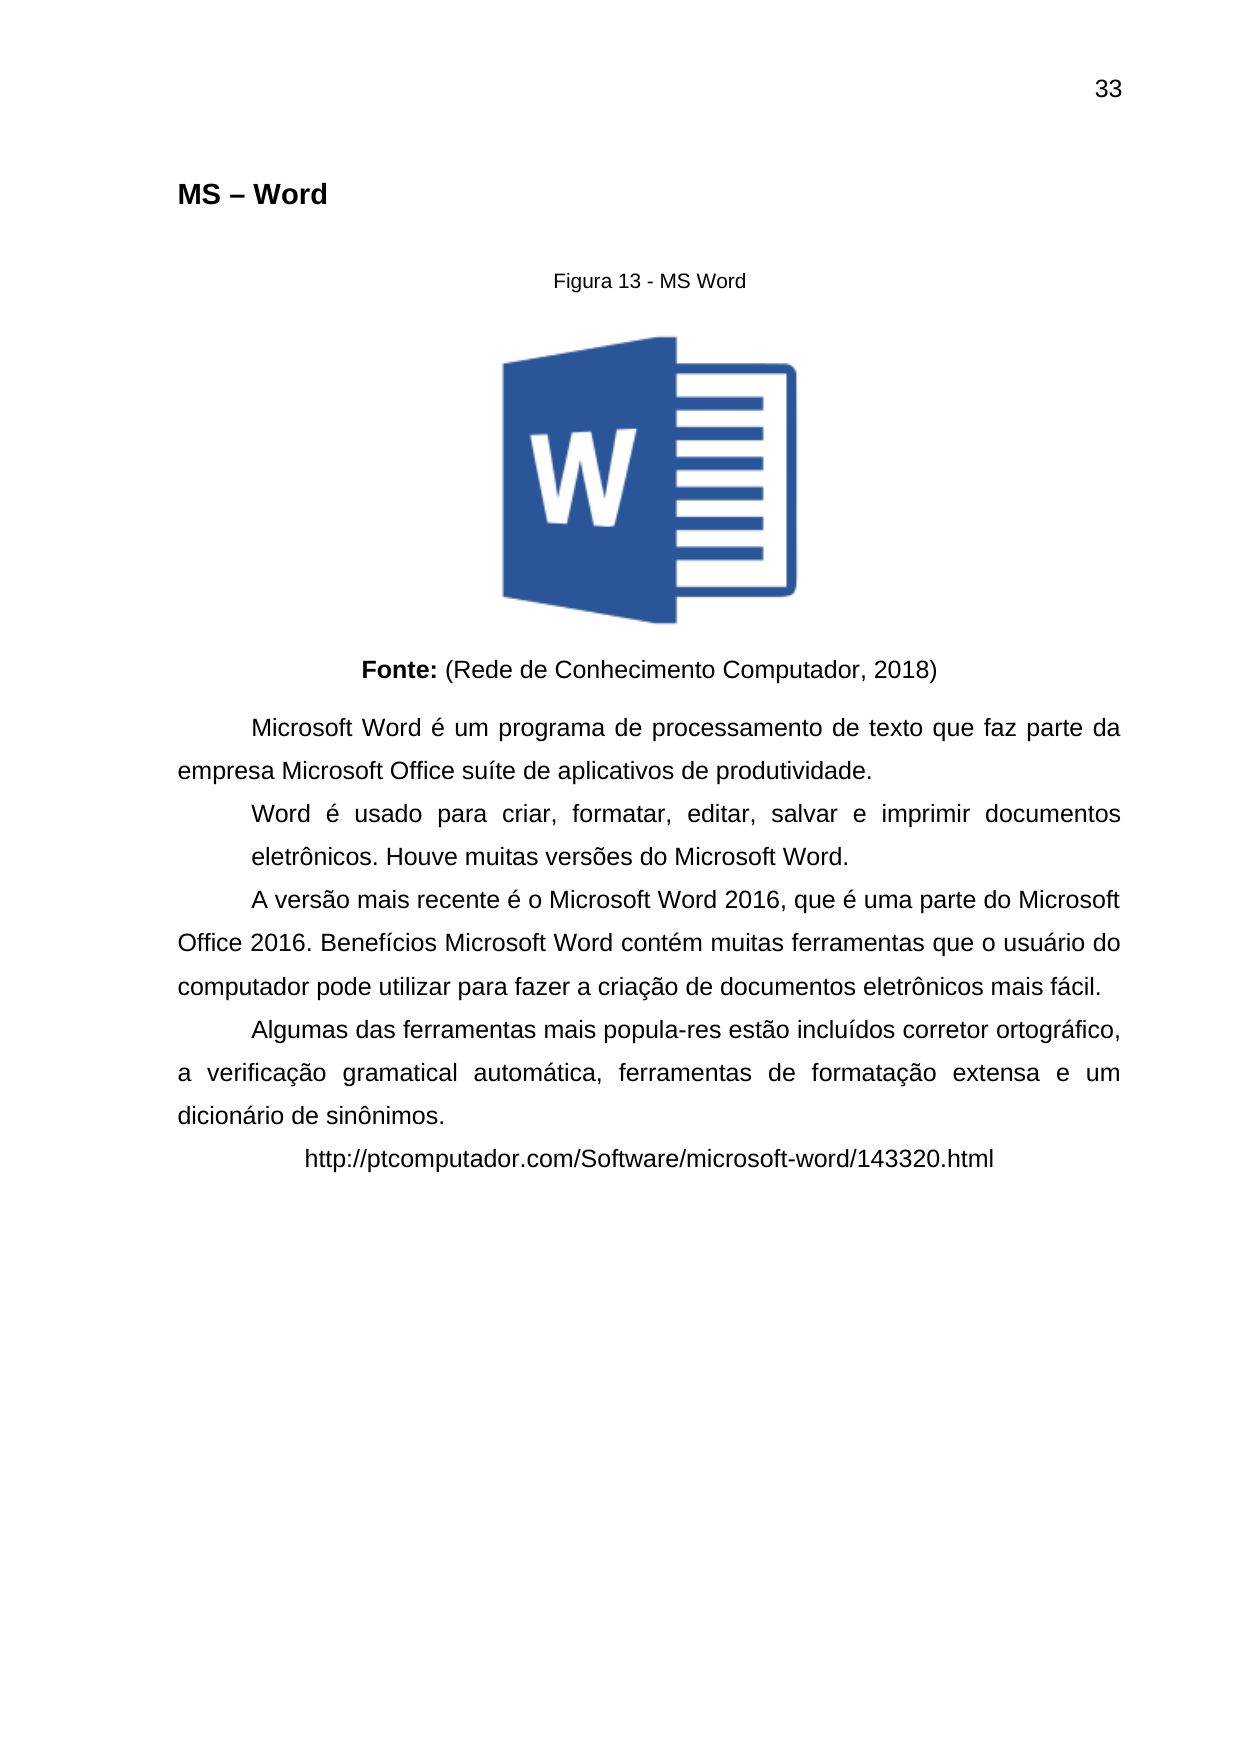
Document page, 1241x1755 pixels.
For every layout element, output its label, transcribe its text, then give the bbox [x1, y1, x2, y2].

text Algumas das ferramentas mais popula-res estão incluídos corretor ortográfico, a verificação gramatical automática, ferramentas de formatação extensa e um dicionário de sinônimos. [177, 1014, 1122, 1129]
text Microsoft Word é um programa de processamento de texto que faz parte da empresa Microsoft Office suíte de aplicativos de produtividade. [177, 713, 1122, 784]
text A versão mais recente é o Microsoft Word 2016, que é uma parte do Microsoft Office 2016. Benefícios Microsoft Word contém muitas ferramentas que o usuário do computador pode utilizar para fazer a criação de documentos eletrônicos mais fácil. [177, 885, 1122, 1000]
text Fonte: (Rede de Conhecimento Computador, 2018) [177, 655, 1122, 684]
text Figura 13 - MS Word [177, 269, 1122, 293]
text MS – Word [177, 177, 1122, 211]
text http://ptcomputador.com/Software/microsoft-word/143320.html [177, 1144, 1122, 1173]
text Word é usado para criar, formatar, editar, salvar e imprimir documentos eletrônicos. Houve muitas versões do Microsoft Word. [251, 799, 1122, 871]
